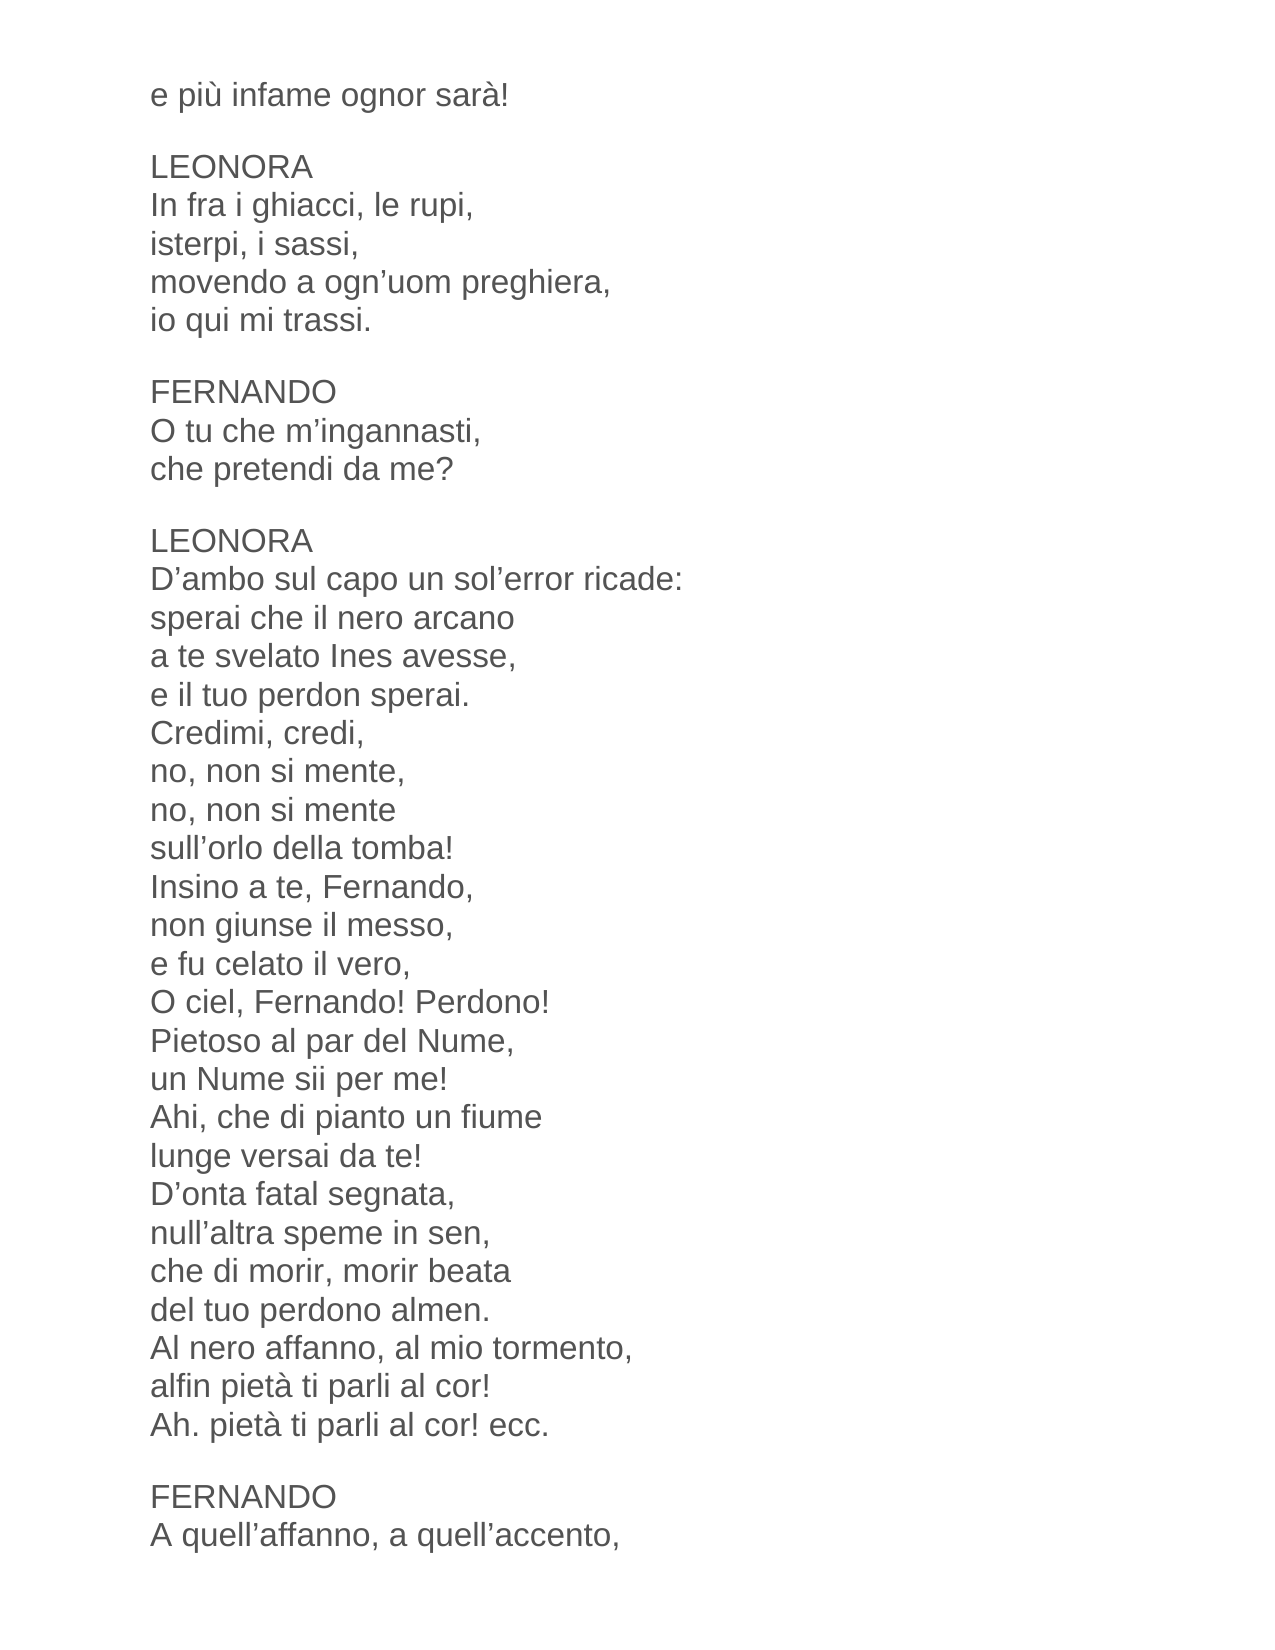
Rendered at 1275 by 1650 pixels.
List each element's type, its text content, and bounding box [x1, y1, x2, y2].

text FERNANDO O tu che m’ingannasti, che pretendi da me? [150, 372, 1125, 488]
text FERNANDO A quell’affanno, a quell’accento, [150, 1477, 1125, 1554]
text LEONORA In fra i ghiacci, le rupi, isterpi, i sassi, movendo a ogn’uom preghiera, io qui mi trassi. [150, 147, 1125, 339]
text LEONORA D’ambo sul capo un sol’error ricade: sperai che il nero arcano a te svelato Ines avesse, e il tuo perdon sperai. Credimi, credi, no, non si mente, no, non si mente sull’orlo della tomba! Insino a te, Fernando, non giunse il messo, e fu celato il vero, O ciel, Fernando! Perdono! Pietoso al par del Nume, un Nume sii per me! Ahi, che di pianto un fiume lunge versai da te! D’onta fatal segnata, null’altra speme in sen, che di morir, morir beata del tuo perdono almen. Al nero affanno, al mio tormento, alfin pietà ti parli al cor! Ah. pietà ti parli al cor! ecc. [150, 521, 1125, 1443]
text e più infame ognor sarà! [150, 75, 1125, 113]
